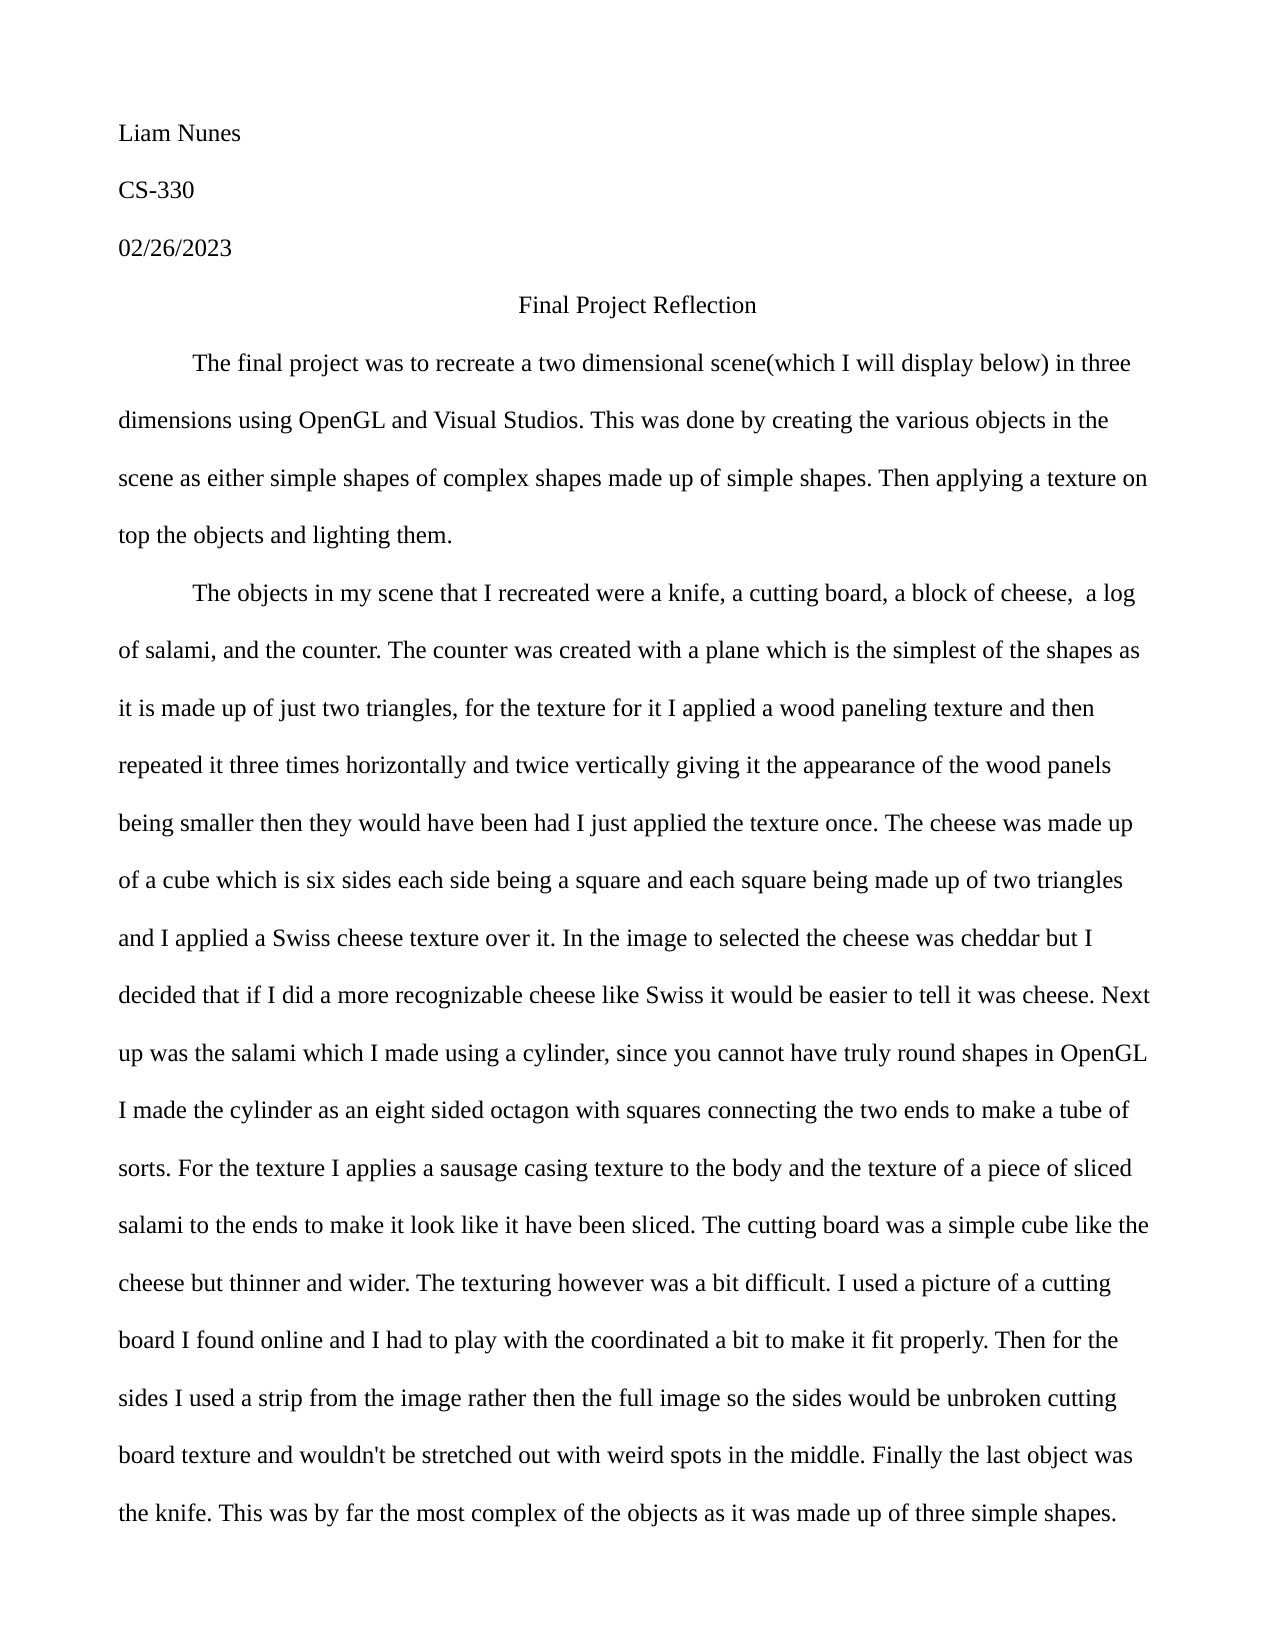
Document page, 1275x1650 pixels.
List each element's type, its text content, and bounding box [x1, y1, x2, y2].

text Liam Nunes [118, 118, 1157, 147]
text The objects in my scene that I recreated were a knife, a cutting board, a block of cheese, a log of salami, and the counter. The counter was created with a plane which is the simplest of the shapes as it is made up of just two triangles, for the texture for it I applied a wood paneling texture and then repeated it three times horizontally and twice vertically giving it the appearance of the wood panels being smaller then they would have been had I just applied the texture once. The cheese was made up of a cube which is six sides each side being a square and each square being made up of two triangles and I applied a Swiss cheese texture over it. In the image to selected the cheese was cheddar but I decided that if I did a more recognizable cheese like Swiss it would be easier to tell it was cheese. Next up was the salami which I made using a cylinder, since you cannot have truly round shapes in OpenGL I made the cylinder as an eight sided octagon with squares connecting the two ends to make a tube of sorts. For the texture I applies a sausage casing texture to the body and the texture of a piece of sliced salami to the ends to make it look like it have been sliced. The cutting board was a simple cube like the cheese but thinner and wider. The texturing however was a bit difficult. I used a picture of a cutting board I found online and I had to play with the coordinated a bit to make it fit properly. Then for the sides I used a strip from the image rather then the full image so the sides would be unbroken cutting board texture and wouldn't be stretched out with weird spots in the middle. Finally the last object was the knife. This was by far the most complex of the objects as it was made up of three simple shapes. [118, 578, 1157, 1527]
text Final Project Reflection [118, 291, 1157, 319]
text 02/26/2023 [118, 233, 1157, 262]
text The final project was to recreate a two dimensional scene(which I will display below) in three dimensions using OpenGL and Visual Studios. This was done by creating the various objects in the scene as either simple shapes of complex shapes made up of simple shapes. Then applying a texture on top the objects and lighting them. [118, 348, 1157, 549]
text CS-330 [118, 176, 1157, 204]
